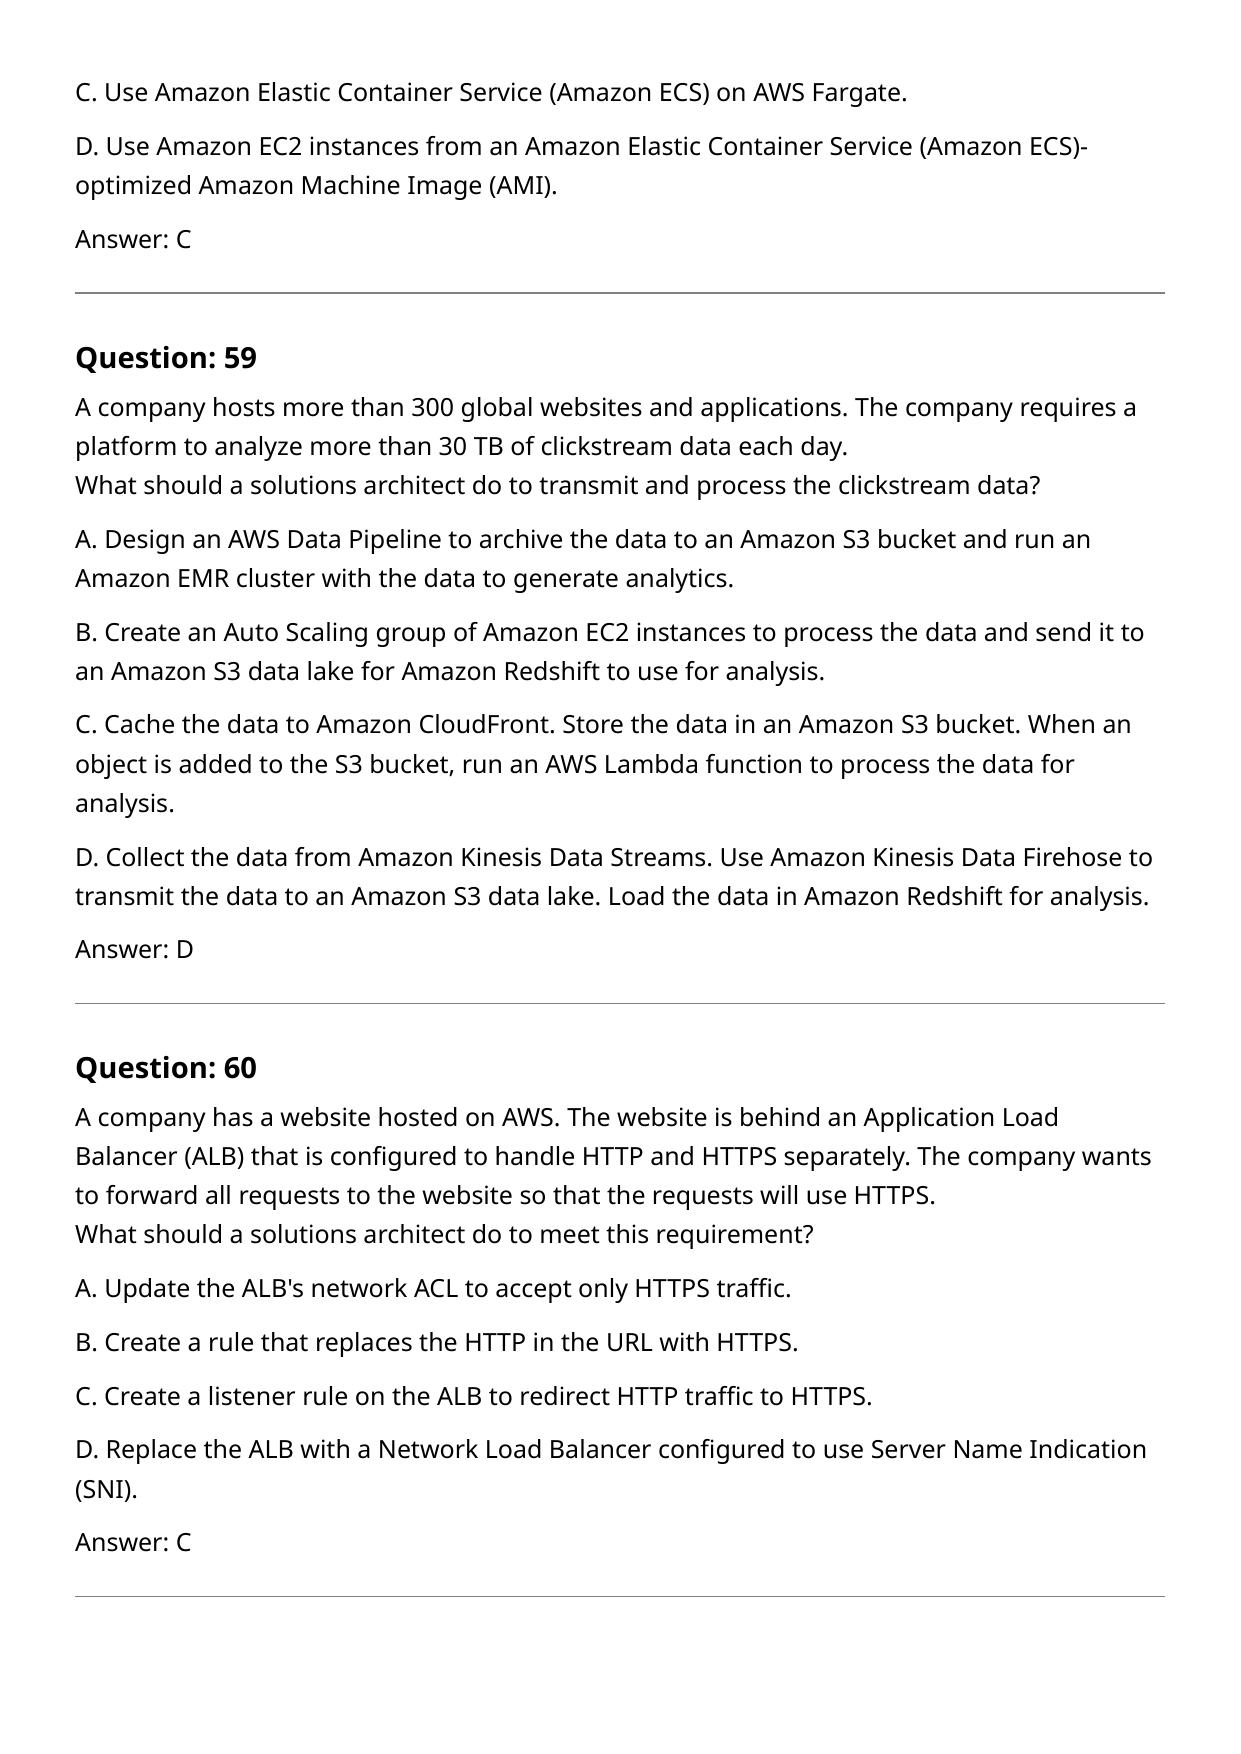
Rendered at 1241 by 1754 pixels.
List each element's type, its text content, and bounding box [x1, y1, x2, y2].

text C. Use Amazon Elastic Container Service (Amazon ECS) on AWS Fargate. [75, 75, 1165, 109]
subtitle Question: 60 [75, 1047, 1165, 1087]
text D. Replace the ALB with a Network Load Balancer configured to use Server Name Indication (SNI). [75, 1432, 1165, 1505]
text C. Cache the data to Amazon CloudFront. Store the data in an Amazon S3 bucket. When an object is added to the S3 bucket, run an AWS Lambda function to process the data for analysis. [75, 707, 1165, 819]
text A company hosts more than 300 global websites and applications. The company requires a platform to analyze more than 30 TB of clickstream data each day. What should a solutions architect do to transmit and process the clickstream data? [75, 389, 1165, 502]
text Answer: D [75, 932, 1165, 966]
text Answer: C [75, 1525, 1165, 1559]
text C. Create a listener rule on the ALB to redirect HTTP traffic to HTTPS. [75, 1378, 1165, 1412]
text D. Use Amazon EC2 instances from an Amazon Elastic Container Service (Amazon ECS)-optimized Amazon Machine Image (AMI). [75, 129, 1165, 202]
text A company has a website hosted on AWS. The website is behind an Application Load Balancer (ALB) that is configured to handle HTTP and HTTPS separately. The company wants to forward all requests to the website so that the requests will use HTTPS. What should a solutions architect do to meet this requirement? [75, 1099, 1165, 1251]
subtitle Question: 59 [75, 337, 1165, 377]
text D. Collect the data from Amazon Kinesis Data Streams. Use Amazon Kinesis Data Firehose to transmit the data to an Amazon S3 data lake. Load the data in Amazon Redshift for analysis. [75, 839, 1165, 912]
text B. Create a rule that replaces the HTTP in the URL with HTTPS. [75, 1324, 1165, 1359]
text A. Design an AWS Data Pipeline to archive the data to an Amazon S3 bucket and run an Amazon EMR cluster with the data to generate analytics. [75, 521, 1165, 594]
text A. Update the ALB's network ACL to accept only HTTPS traffic. [75, 1271, 1165, 1305]
text Answer: C [75, 222, 1165, 256]
text B. Create an Auto Scaling group of Amazon EC2 instances to process the data and send it to an Amazon S3 data lake for Amazon Redshift to use for analysis. [75, 614, 1165, 687]
